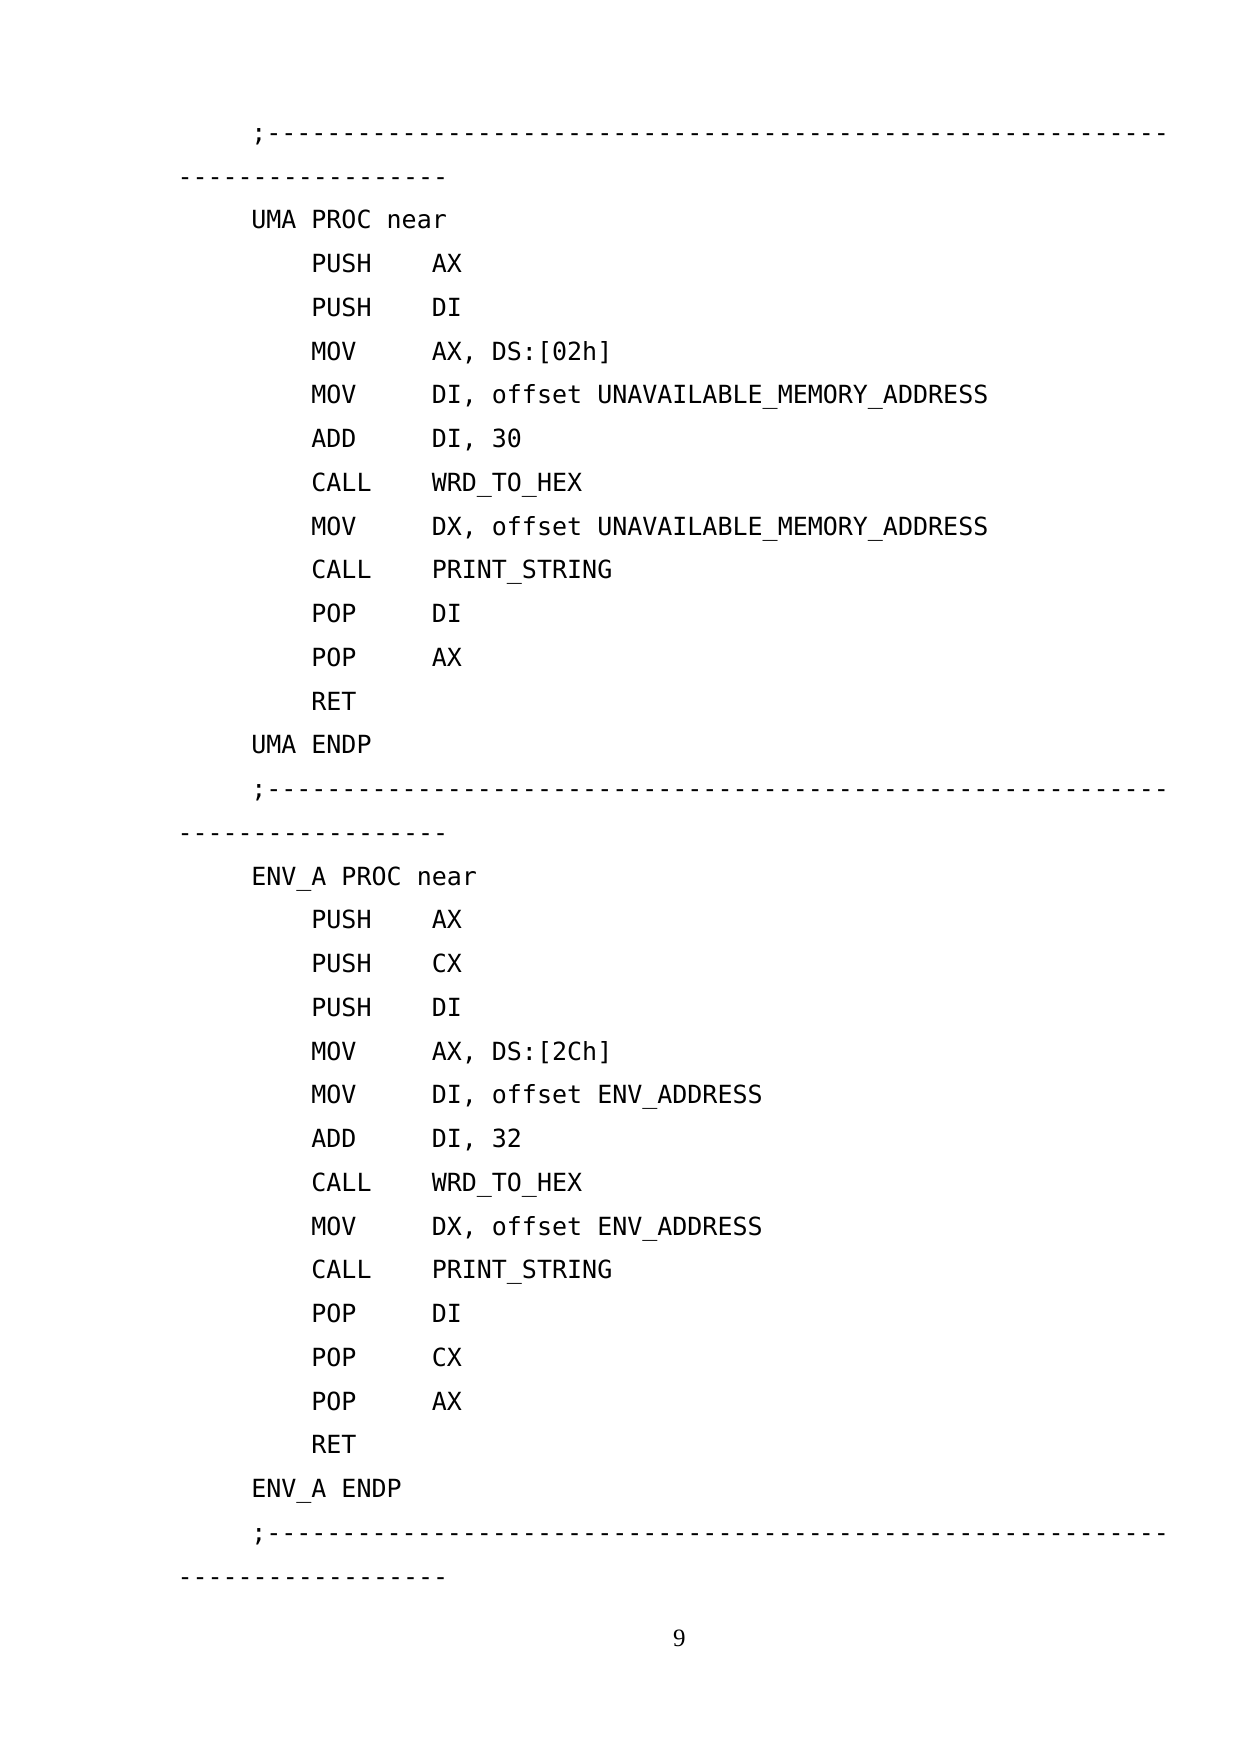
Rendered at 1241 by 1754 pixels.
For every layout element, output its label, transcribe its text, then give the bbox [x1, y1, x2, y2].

text ENV_A ENDP [177, 1474, 1181, 1503]
text POP CX [177, 1343, 1181, 1372]
text MOV DI, offset UNAVAILABLE_MEMORY_ADDRESS [177, 381, 1181, 410]
text ADD DI, 30 [177, 424, 1181, 453]
text ;------------------------------------------------------------------------------ [177, 1518, 1181, 1591]
text PUSH CX [177, 949, 1181, 978]
text PUSH DI [177, 293, 1181, 322]
text PUSH AX [177, 249, 1181, 278]
text UMA PROC near [177, 206, 1181, 235]
text ADD DI, 32 [177, 1124, 1181, 1153]
text POP DI [177, 599, 1181, 628]
text ;------------------------------------------------------------------------------ [177, 774, 1181, 847]
text POP AX [177, 1387, 1181, 1416]
text CALL WRD_TO_HEX [177, 468, 1181, 497]
text MOV DI, offset ENV_ADDRESS [177, 1081, 1181, 1110]
text ENV_A PROC near [177, 862, 1181, 891]
text PUSH AX [177, 906, 1181, 935]
text MOV AX, DS:[02h] [177, 337, 1181, 366]
text MOV AX, DS:[2Ch] [177, 1037, 1181, 1066]
text POP AX [177, 643, 1181, 672]
text POP DI [177, 1299, 1181, 1328]
text RET [177, 687, 1181, 716]
text CALL PRINT_STRING [177, 1256, 1181, 1285]
text ;------------------------------------------------------------------------------ [177, 118, 1181, 191]
text MOV DX, offset ENV_ADDRESS [177, 1212, 1181, 1241]
text UMA ENDP [177, 731, 1181, 760]
text CALL WRD_TO_HEX [177, 1168, 1181, 1197]
text MOV DX, offset UNAVAILABLE_MEMORY_ADDRESS [177, 512, 1181, 541]
text CALL PRINT_STRING [177, 556, 1181, 585]
text RET [177, 1431, 1181, 1460]
text PUSH DI [177, 993, 1181, 1022]
